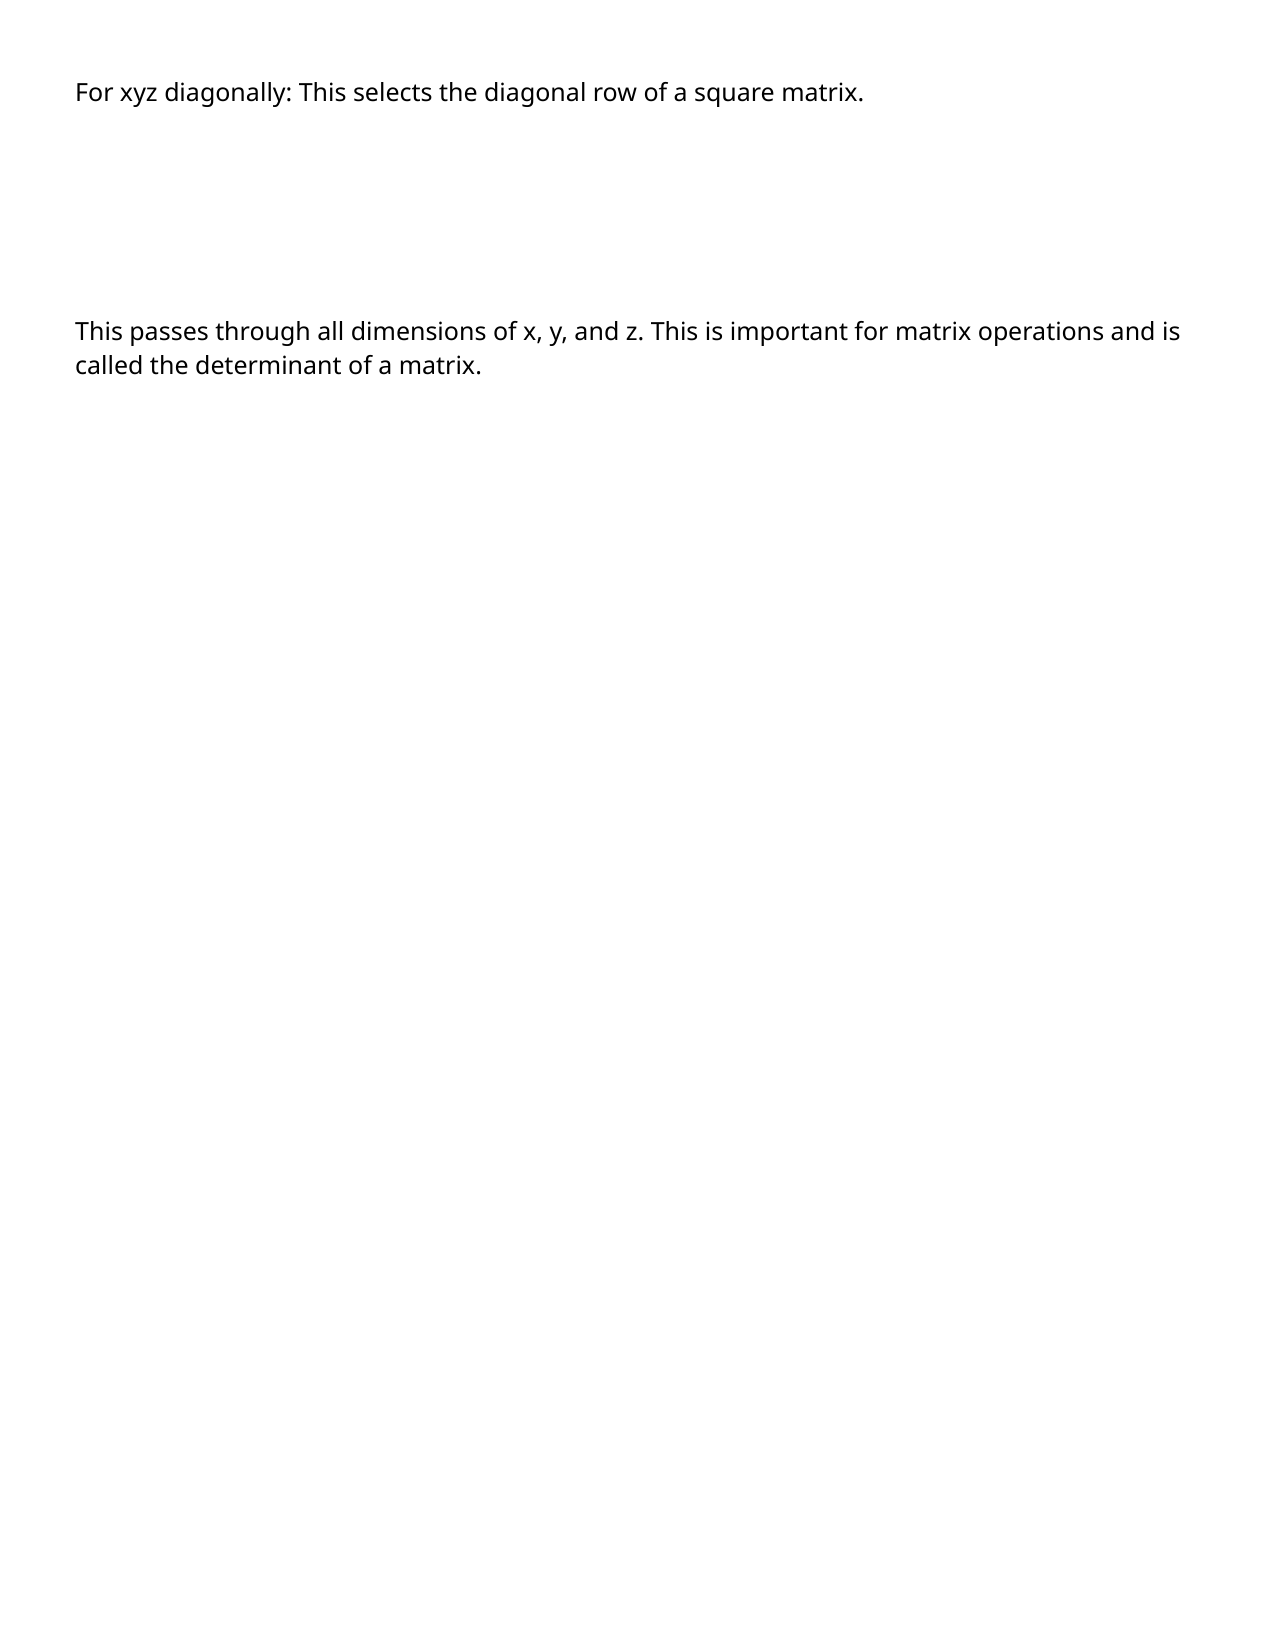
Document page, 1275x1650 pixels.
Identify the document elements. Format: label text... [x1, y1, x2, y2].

text For xyz diagonally: This selects the diagonal row of a square matrix. [75, 75, 1200, 109]
text This passes through all dimensions of x, y, and z. This is important for matrix operations and is called the determinant of a matrix. [75, 313, 1200, 382]
